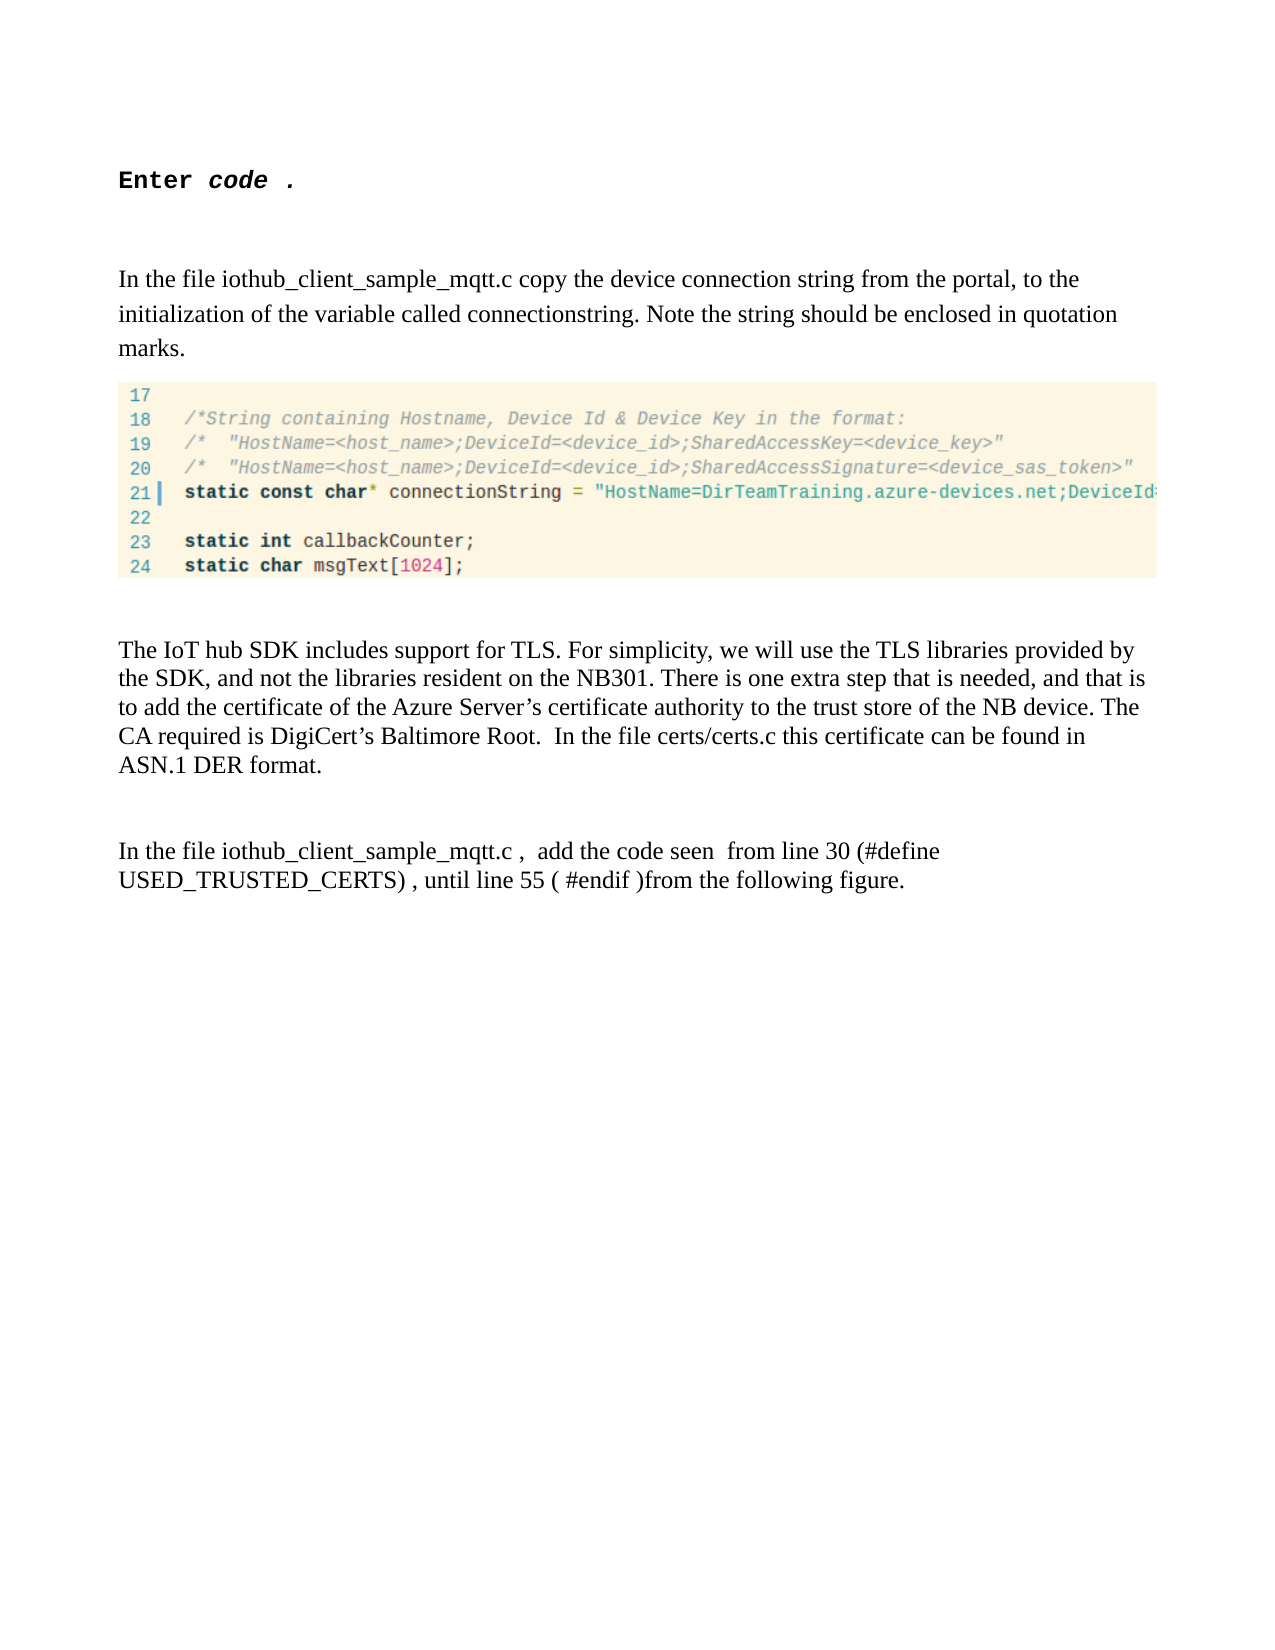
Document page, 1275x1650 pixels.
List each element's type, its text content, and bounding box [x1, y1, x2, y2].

text In the file iothub_client_sample_mqtt.c , add the code seen from line 30 (#define USED_TRUSTED_CERTS) , until line 55 ( #endif )from the following figure. [118, 836, 1157, 893]
text The IoT hub SDK includes support for TLS. For simplicity, we will use the TLS libraries provided by the SDK, and not the libraries resident on the NB301. There is one extra step that is needed, and that is to add the certificate of the Azure Server’s certificate authority to the trust store of the NB device. The CA required is DigiCert’s Baltimore Root. In the file certs/certs.c this certificate can be found in ASN.1 DER format. [118, 635, 1157, 778]
text In the file iothub_client_sample_mqtt.c copy the device connection string from the portal, to the initialization of the variable called connectionstring. Note the string should be enclosed in quotation marks. [118, 264, 1157, 362]
picture [118, 382, 1157, 578]
text Enter code . [118, 167, 1157, 196]
